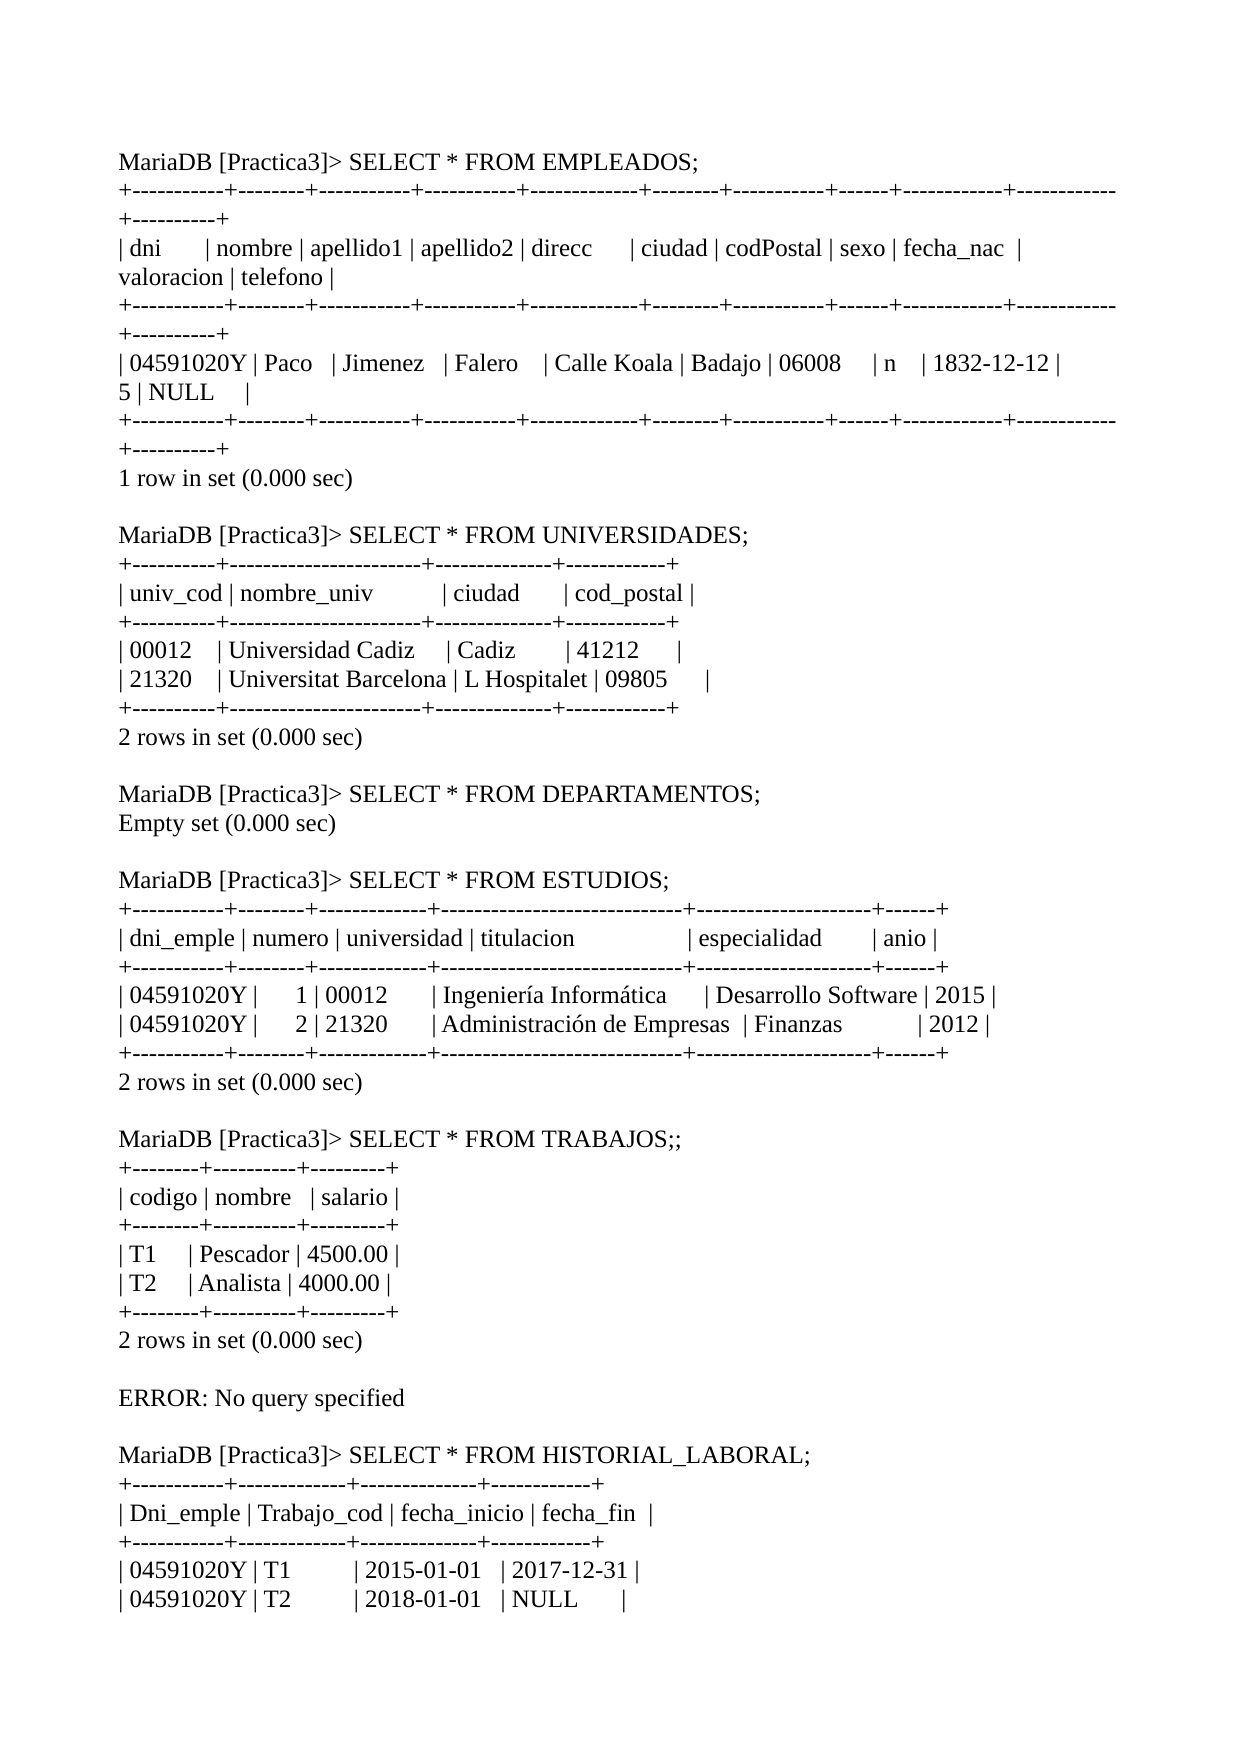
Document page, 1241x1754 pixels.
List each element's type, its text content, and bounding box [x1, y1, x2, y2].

text +-----------+-------------+--------------+------------+ [118, 1469, 1122, 1498]
text | 04591020Y | T2 | 2018-01-01 | NULL | [118, 1584, 1122, 1613]
text | Dni_emple | Trabajo_cod | fecha_inicio | fecha_fin | [118, 1498, 1122, 1527]
text | 04591020Y | 2 | 21320 | Administración de Empresas | Finanzas | 2012 | [118, 1009, 1122, 1038]
text | T1 | Pescador | 4500.00 | [118, 1239, 1122, 1268]
text +-----------+--------+-------------+-----------------------------+---------------------+------+ [118, 1038, 1122, 1067]
text +--------+----------+---------+ [118, 1153, 1122, 1182]
text MariaDB [Practica3]> SELECT * FROM TRABAJOS;; [118, 1124, 1122, 1153]
text | dni | nombre | apellido1 | apellido2 | direcc | ciudad | codPostal | sexo | fecha_nac | valoracion | telefono | [118, 233, 1122, 291]
text | T2 | Analista | 4000.00 | [118, 1268, 1122, 1297]
text | dni_emple | numero | universidad | titulacion | especialidad | anio | [118, 923, 1122, 952]
text 2 rows in set (0.000 sec) [118, 722, 1122, 751]
text MariaDB [Practica3]> SELECT * FROM HISTORIAL_LABORAL; [118, 1441, 1122, 1469]
text | 04591020Y | T1 | 2015-01-01 | 2017-12-31 | [118, 1556, 1122, 1584]
text +-----------+--------+-------------+-----------------------------+---------------------+------+ [118, 952, 1122, 981]
text ERROR: No query specified [118, 1383, 1122, 1412]
text | 21320 | Universitat Barcelona | L Hospitalet | 09805 | [118, 664, 1122, 693]
text MariaDB [Practica3]> SELECT * FROM ESTUDIOS; [118, 866, 1122, 894]
text | codigo | nombre | salario | [118, 1182, 1122, 1211]
text Empty set (0.000 sec) [118, 808, 1122, 837]
text | 00012 | Universidad Cadiz | Cadiz | 41212 | [118, 636, 1122, 664]
text 2 rows in set (0.000 sec) [118, 1067, 1122, 1096]
text | 04591020Y | Paco | Jimenez | Falero | Calle Koala | Badajo | 06008 | n | 1832-12-12 | 5 | NULL | [118, 348, 1122, 406]
text +-----------+--------+-------------+-----------------------------+---------------------+------+ [118, 894, 1122, 923]
text MariaDB [Practica3]> SELECT * FROM DEPARTAMENTOS; [118, 779, 1122, 808]
text +--------+----------+---------+ [118, 1211, 1122, 1239]
text | 04591020Y | 1 | 00012 | Ingeniería Informática | Desarrollo Software | 2015 | [118, 981, 1122, 1009]
text +-----------+--------+-----------+-----------+-------------+--------+-----------+------+------------+------------+----------+ [118, 406, 1122, 463]
text +-----------+-------------+--------------+------------+ [118, 1527, 1122, 1556]
text +----------+-----------------------+--------------+------------+ [118, 607, 1122, 636]
text 1 row in set (0.000 sec) [118, 463, 1122, 492]
text +-----------+--------+-----------+-----------+-------------+--------+-----------+------+------------+------------+----------+ [118, 291, 1122, 348]
text +--------+----------+---------+ [118, 1297, 1122, 1326]
text +----------+-----------------------+--------------+------------+ [118, 549, 1122, 578]
text +----------+-----------------------+--------------+------------+ [118, 693, 1122, 722]
text | univ_cod | nombre_univ | ciudad | cod_postal | [118, 578, 1122, 607]
text 2 rows in set (0.000 sec) [118, 1326, 1122, 1354]
text MariaDB [Practica3]> SELECT * FROM UNIVERSIDADES; [118, 521, 1122, 549]
text MariaDB [Practica3]> SELECT * FROM EMPLEADOS; [118, 147, 1122, 176]
text +-----------+--------+-----------+-----------+-------------+--------+-----------+------+------------+------------+----------+ [118, 176, 1122, 233]
